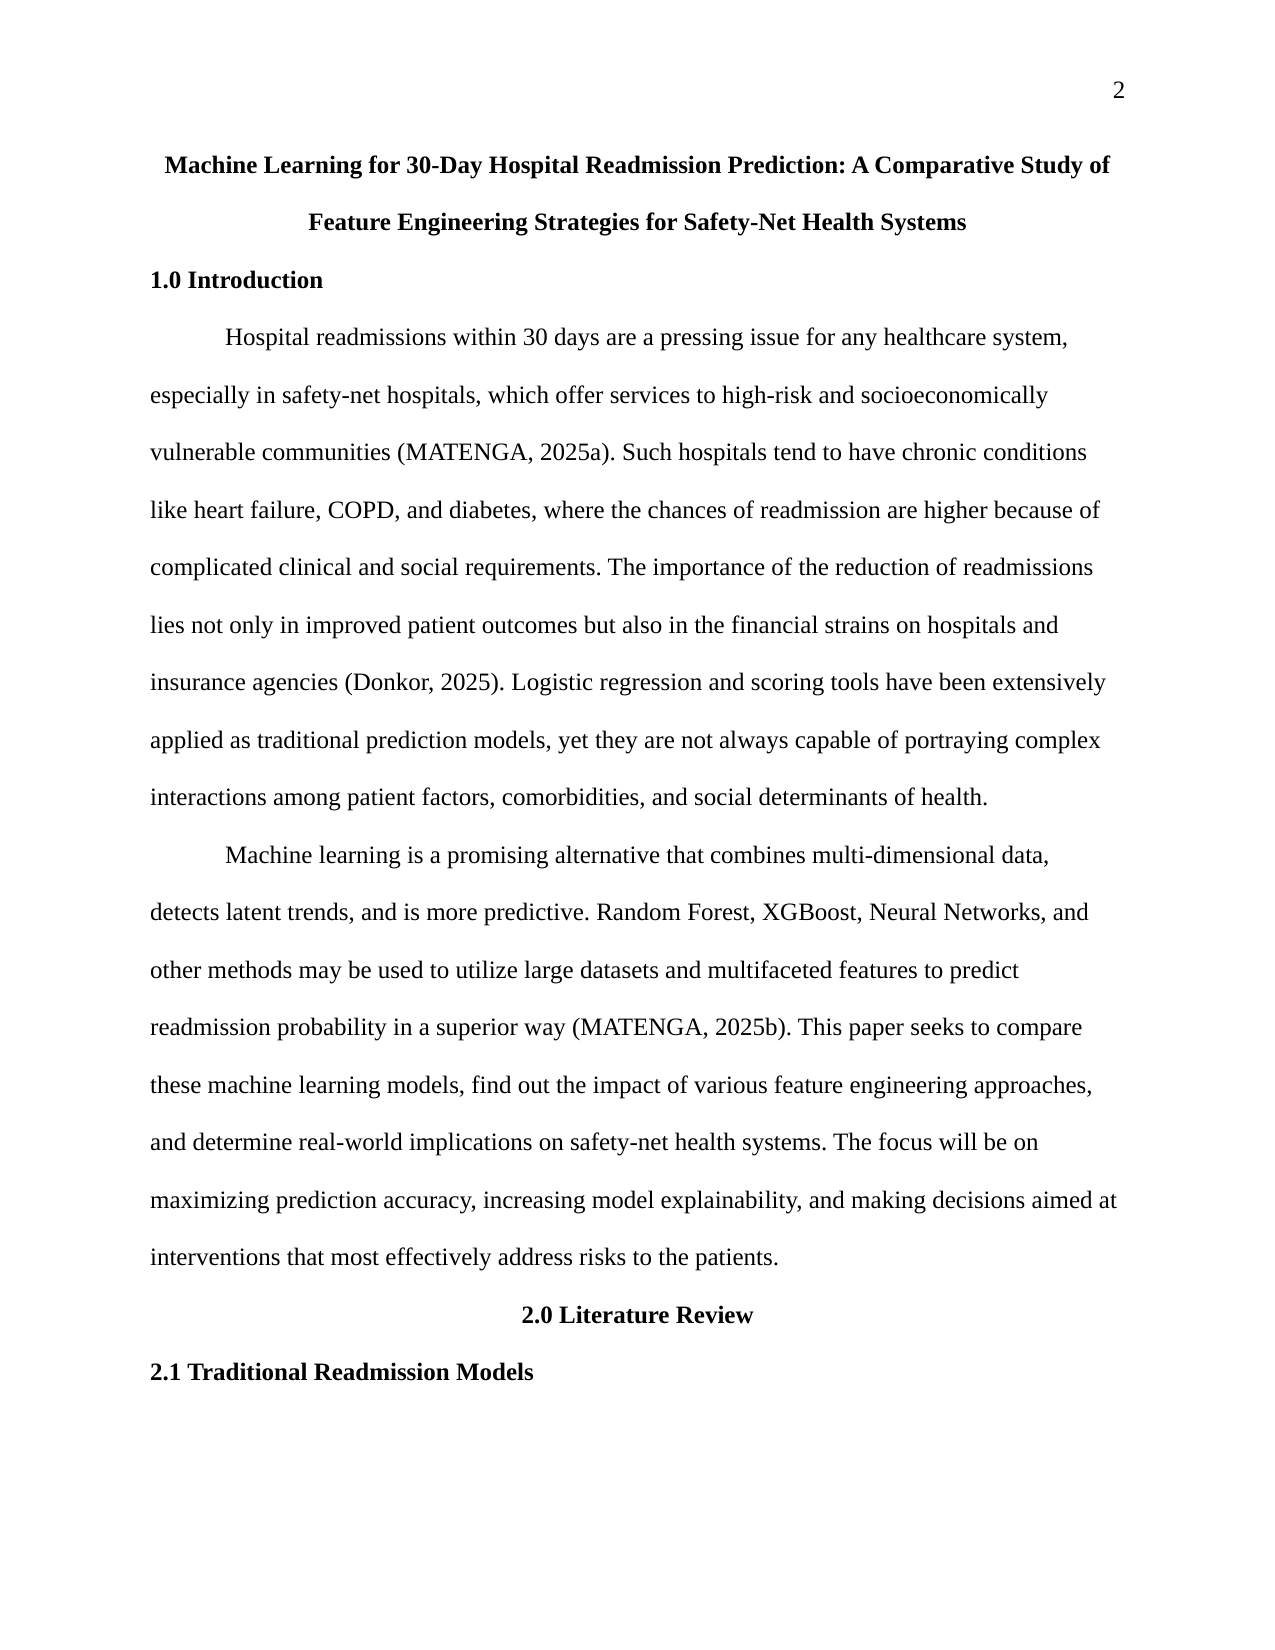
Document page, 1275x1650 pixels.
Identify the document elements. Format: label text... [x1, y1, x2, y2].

text 2.0 Literature Review [150, 1300, 1125, 1329]
text 2.1 Traditional Readmission Models [150, 1357, 1125, 1386]
text Machine Learning for 30-Day Hospital Readmission Prediction: A Comparative Study of Feature Engineering Strategies for Safety-Net Health Systems [150, 150, 1125, 236]
text 1.0 Introduction [150, 265, 1125, 294]
text Machine learning is a promising alternative that combines multi-dimensional data, detects latent trends, and is more predictive. Random Forest, XGBoost, Neural Networks, and other methods may be used to utilize large datasets and multifaceted features to predict readmission probability in a superior way (MATENGA, 2025b). This paper seeks to compare these machine learning models, find out the impact of various feature engineering approaches, and determine real-world implications on safety-net health systems. The focus will be on maximizing prediction accuracy, increasing model explainability, and making decisions aimed at interventions that most effectively address risks to the patients. [150, 840, 1125, 1271]
text Hospital readmissions within 30 days are a pressing issue for any healthcare system, especially in safety-net hospitals, which offer services to high-risk and socioeconomically vulnerable communities (MATENGA, 2025a). Such hospitals tend to have chronic conditions like heart failure, COPD, and diabetes, where the chances of readmission are higher because of complicated clinical and social requirements. The importance of the reduction of readmissions lies not only in improved patient outcomes but also in the financial strains on hospitals and insurance agencies (Donkor, 2025). Logistic regression and scoring tools have been extensively applied as traditional prediction models, yet they are not always capable of portraying complex interactions among patient factors, comorbidities, and social determinants of health. [150, 322, 1125, 811]
